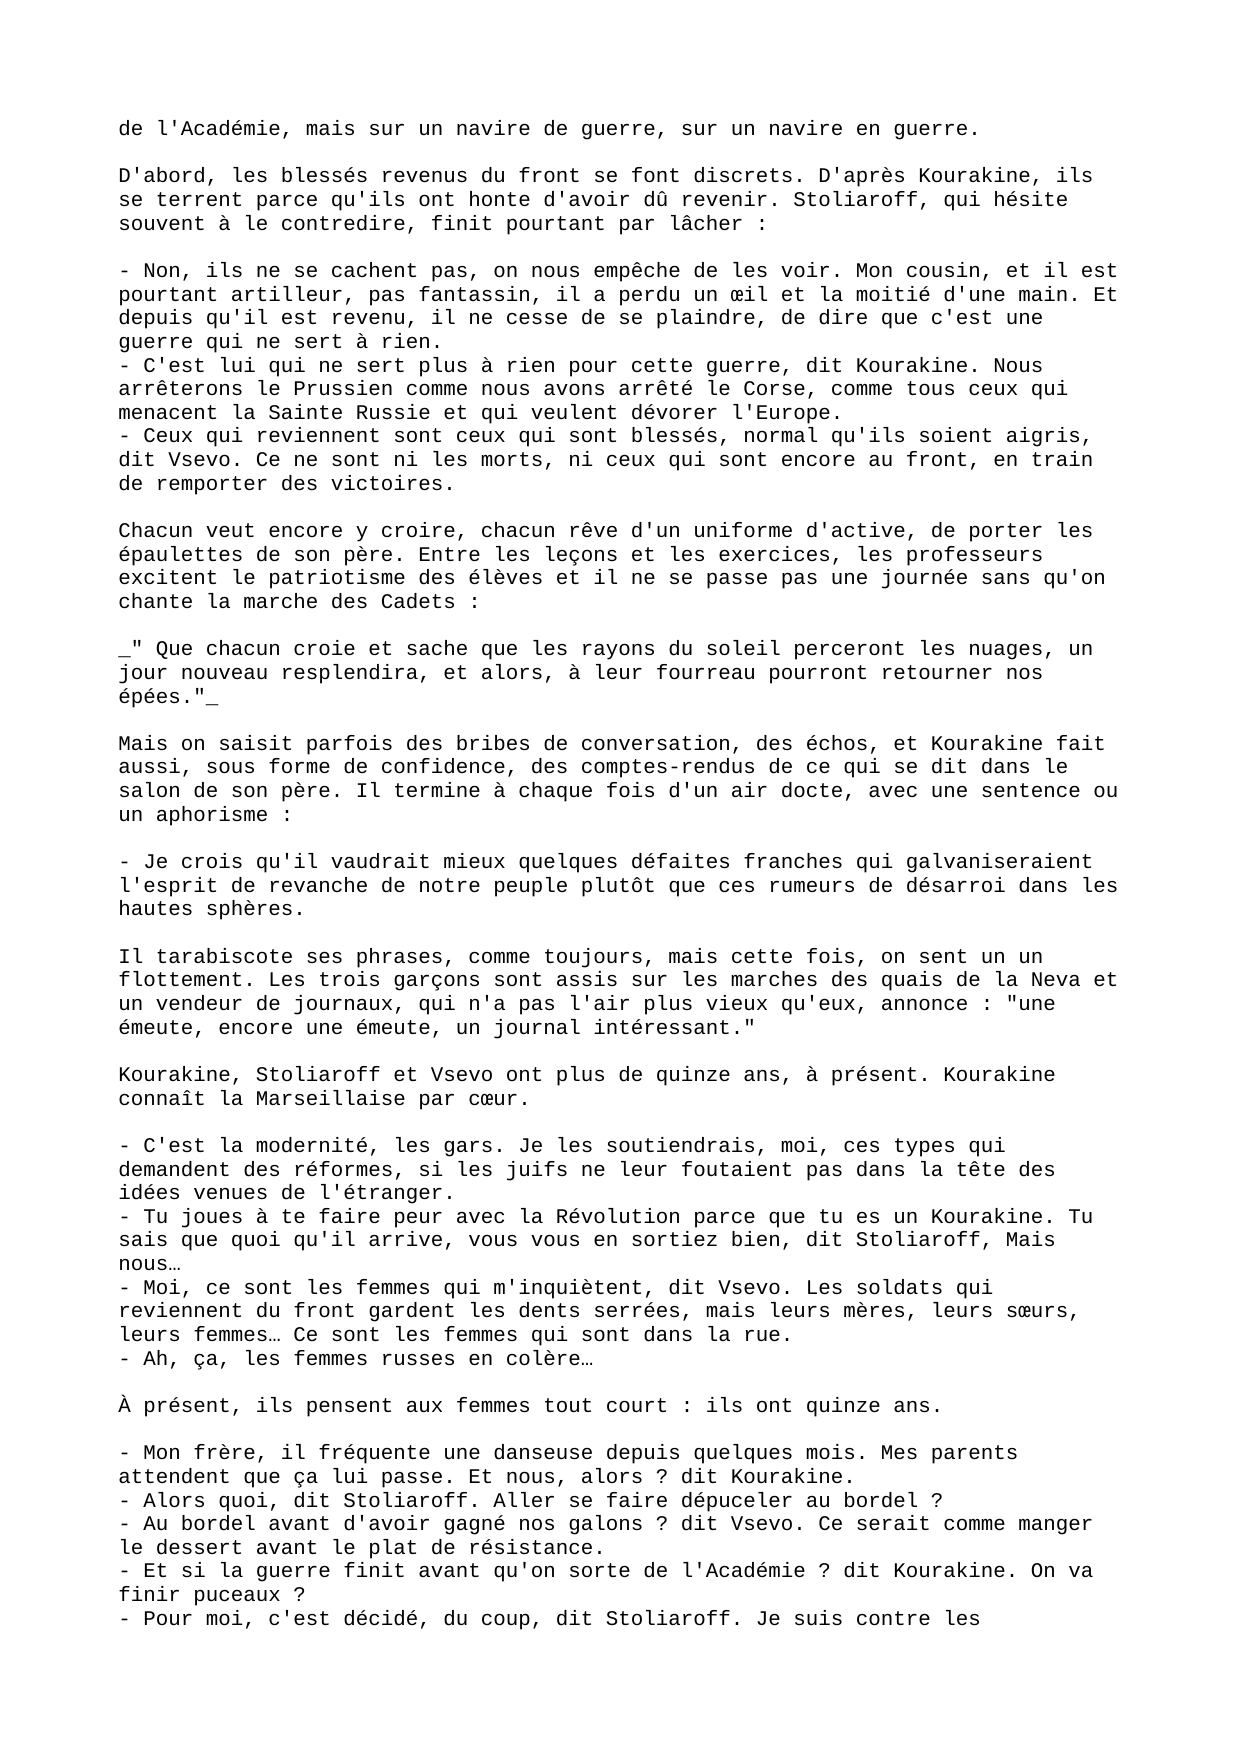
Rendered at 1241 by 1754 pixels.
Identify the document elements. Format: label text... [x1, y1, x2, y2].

text Kourakine, Stoliaroff et Vsevo ont plus de quinze ans, à présent. Kourakine connaît la Marseillaise par cœur. [118, 1064, 1122, 1111]
text - Ah, ça, les femmes russes en colère… [118, 1348, 1122, 1371]
text - Au bordel avant d'avoir gagné nos galons ? dit Vsevo. Ce serait comme manger le dessert avant le plat de résistance. [118, 1513, 1122, 1561]
text - Ceux qui reviennent sont ceux qui sont blessés, normal qu'ils soient aigris, dit Vsevo. Ce ne sont ni les morts, ni ceux qui sont encore au front, en train de remporter des victoires. [118, 426, 1122, 496]
text - Et si la guerre finit avant qu'on sorte de l'Académie ? dit Kourakine. On va finir puceaux ? [118, 1561, 1122, 1608]
text - Je crois qu'il vaudrait mieux quelques défaites franches qui galvaniseraient l'esprit de revanche de notre peuple plutôt que ces rumeurs de désarroi dans les hautes sphères. [118, 851, 1122, 922]
text Mais on saisit parfois des bribes de conversation, des échos, et Kourakine fait aussi, sous forme de confidence, des comptes-rendus de ce qui se dit dans le salon de son père. Il termine à chaque fois d'un air docte, avec une sentence ou un aphorisme : [118, 733, 1122, 827]
text - C'est lui qui ne sert plus à rien pour cette guerre, dit Kourakine. Nous arrêterons le Prussien comme nous avons arrêté le Corse, comme tous ceux qui menacent la Sainte Russie et qui veulent dévorer l'Europe. [118, 354, 1122, 426]
text - Non, ils ne se cachent pas, on nous empêche de les voir. Mon cousin, et il est pourtant artilleur, pas fantassin, il a perdu un œil et la moitié d'une main. Et depuis qu'il est revenu, il ne cesse de se plaindre, de dire que c'est une guerre qui ne sert à rien. [118, 260, 1122, 354]
text Il tarabiscote ses phrases, comme toujours, mais cette fois, on sent un un flottement. Les trois garçons sont assis sur les marches des quais de la Neva et un vendeur de journaux, qui n'a pas l'air plus vieux qu'eux, annonce : "une émeute, encore une émeute, un journal intéressant." [118, 946, 1122, 1040]
text - C'est la modernité, les gars. Je les soutiendrais, moi, ces types qui demandent des réformes, si les juifs ne leur foutaient pas dans la tête des idées venues de l'étranger. [118, 1135, 1122, 1206]
text D'abord, les blessés revenus du front se font discrets. D'après Kourakine, ils se terrent parce qu'ils ont honte d'avoir dû revenir. Stoliaroff, qui hésite souvent à le contredire, finit pourtant par lâcher : [118, 165, 1122, 236]
text - Moi, ce sont les femmes qui m'inquiètent, dit Vsevo. Les soldats qui reviennent du front gardent les dents serrées, mais leurs mères, leurs sœurs, leurs femmes… Ce sont les femmes qui sont dans la rue. [118, 1277, 1122, 1348]
text - Tu joues à te faire peur avec la Révolution parce que tu es un Kourakine. Tu sais que quoi qu'il arrive, vous vous en sortiez bien, dit Stoliaroff, Mais nous… [118, 1206, 1122, 1277]
text À présent, ils pensent aux femmes tout court : ils ont quinze ans. [118, 1395, 1122, 1419]
text Chacun veut encore y croire, chacun rêve d'un uniforme d'active, de porter les épaulettes de son père. Entre les leçons et les exercices, les professeurs excitent le patriotisme des élèves et il ne se passe pas une journée sans qu'on chante la marche des Cadets : [118, 520, 1122, 615]
text - Alors quoi, dit Stoliaroff. Aller se faire dépuceler au bordel ? [118, 1489, 1122, 1513]
text de l'Académie, mais sur un navire de guerre, sur un navire en guerre. [118, 118, 1122, 142]
text - Mon frère, il fréquente une danseuse depuis quelques mois. Mes parents attendent que ça lui passe. Et nous, alors ? dit Kourakine. [118, 1442, 1122, 1489]
text _" Que chacun croie et sache que les rayons du soleil perceront les nuages, un jour nouveau resplendira, et alors, à leur fourreau pourront retourner nos épées."_ [118, 638, 1122, 709]
text - Pour moi, c'est décidé, du coup, dit Stoliaroff. Je suis contre les [118, 1608, 1122, 1631]
